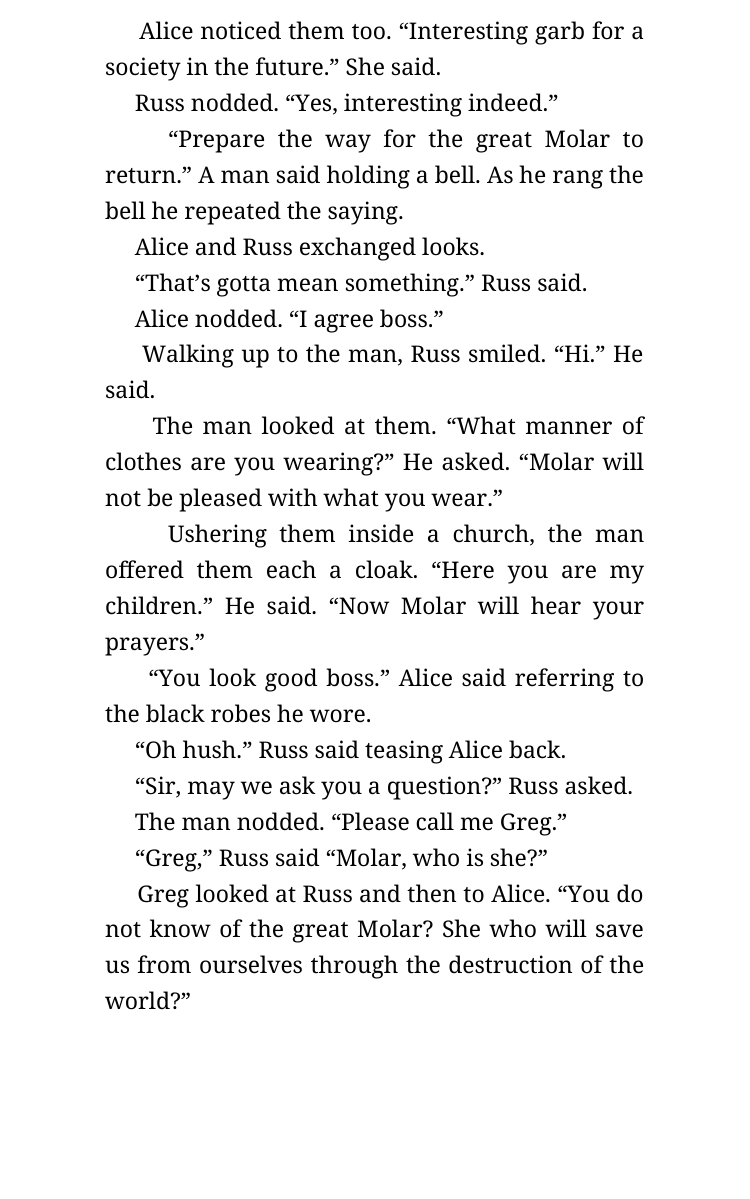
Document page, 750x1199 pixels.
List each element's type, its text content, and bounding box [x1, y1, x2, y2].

text “That’s gotta mean something.” Russ said. [105, 267, 645, 298]
text Ushering them inside a church, the man offered them each a cloak. “Here you are my children.” He said. “Now Molar will hear your prayers.” [105, 518, 645, 657]
text “Sir, may we ask you a question?” Russ asked. [105, 770, 645, 801]
text “You look good boss.” Alice said referring to the black robes he wore. [105, 662, 645, 729]
text “Oh hush.” Russ said teasing Alice back. [105, 734, 645, 765]
text Russ nodded. “Yes, interesting indeed.” [105, 87, 645, 118]
text Alice nodded. “I agree boss.” [105, 302, 645, 334]
text “Prepare the way for the great Molar to return.” A man said holding a bell. As he rang the bell he repeated the saying. [105, 123, 645, 226]
text Alice and Russ exchanged looks. [105, 231, 645, 262]
text The man nodded. “Please call me Greg.” [105, 806, 645, 837]
text Alice noticed them too. “Interesting garb for a society in the future.” She said. [105, 15, 645, 82]
text Greg looked at Russ and then to Alice. “You do not know of the great Molar? She who will save us from ourselves through the destruction of the world?” [105, 877, 645, 1017]
text The man looked at them. “What manner of clothes are you wearing?” He asked. “Molar will not be pleased with what you wear.” [105, 410, 645, 513]
text “Greg,” Russ said “Molar, who is she?” [105, 842, 645, 873]
text Walking up to the man, Russ smiled. “Hi.” He said. [105, 338, 645, 406]
